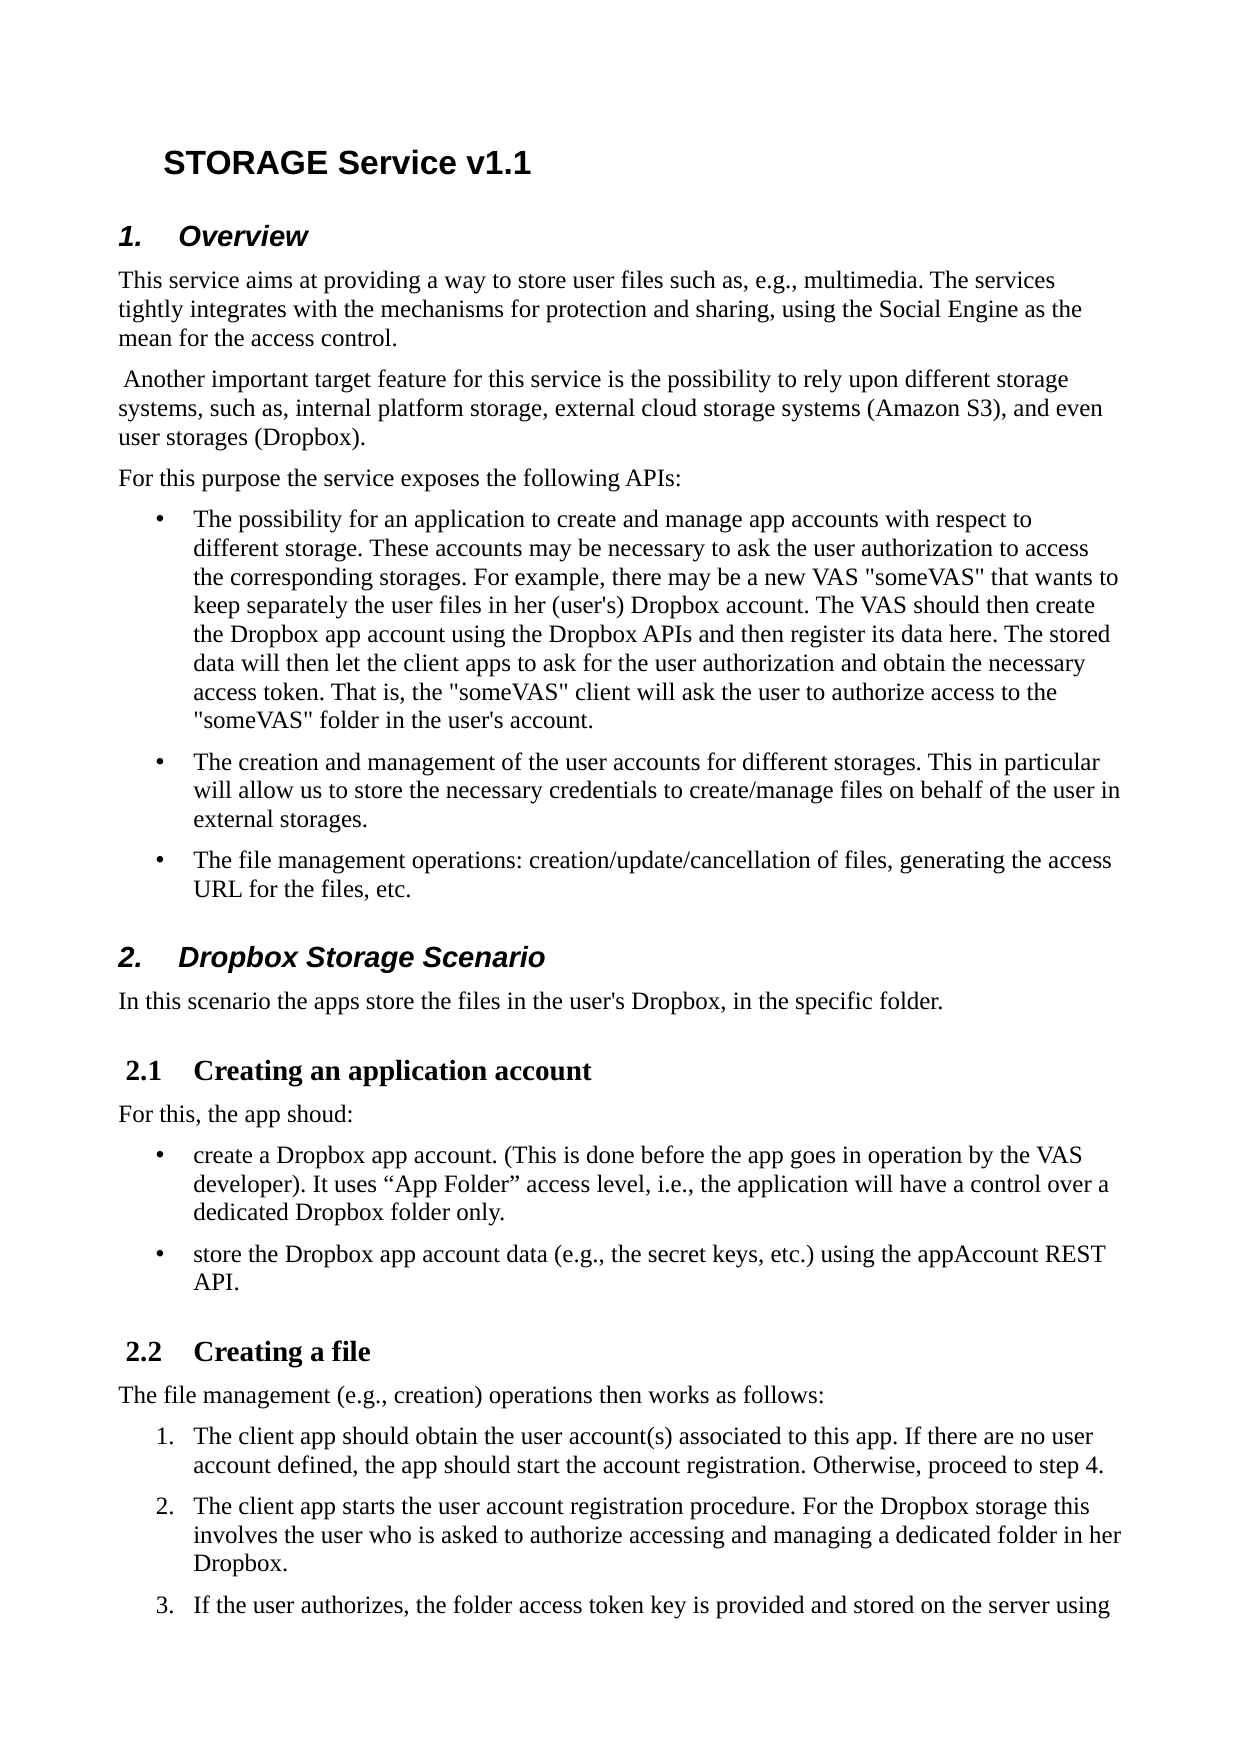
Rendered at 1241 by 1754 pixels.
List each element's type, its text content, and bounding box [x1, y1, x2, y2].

text In this scenario the apps store the files in the user's Dropbox, in the specific folder. [118, 986, 1122, 1015]
text Another important target feature for this service is the possibility to rely upon different storage systems, such as, internal platform storage, external cloud storage systems (Amazon S3), and even user storages (Dropbox). [118, 364, 1122, 450]
text This service aims at providing a way to store user files such as, e.g., multimedia. The services tightly integrates with the mechanisms for protection and sharing, using the Social Engine as the mean for the access control. [118, 265, 1122, 352]
list store the Dropbox app account data (e.g., the secret keys, etc.) using the appAccount REST API. [156, 1239, 1122, 1296]
subtitle Creating an application account [118, 1053, 1122, 1086]
list create a Dropbox app account. (This is done before the app goes in operation by the VAS developer). It uses “App Folder” access level, i.e., the application will have a control over a dedicated Dropbox folder only. [156, 1140, 1122, 1226]
text For this purpose the service exposes the following APIs: [118, 463, 1122, 492]
list The client app starts the user account registration procedure. For the Dropbox storage this involves the user who is asked to authorize accessing and managing a dedicated folder in her Dropbox. [156, 1491, 1122, 1577]
subtitle Dropbox Storage Scenario [118, 940, 1122, 974]
list The possibility for an application to create and manage app accounts with respect to different storage. These accounts may be necessary to ask the user authorization to access the corresponding storages. For example, there may be a new VAS "someVAS" that wants to keep separately the user files in her (user's) Dropbox account. The VAS should then create the Dropbox app account using the Dropbox APIs and then register its data here. The stored data will then let the client apps to ask for the user authorization and obtain the necessary access token. That is, the "someVAS" client will ask the user to authorize access to the "someVAS" folder in the user's account. [156, 504, 1122, 734]
list The client app should obtain the user account(s) associated to this app. If there are no user account defined, the app should start the account registration. Otherwise, proceed to step 4. [156, 1421, 1122, 1478]
list The file management operations: creation/update/cancellation of files, generating the access URL for the files, etc. [156, 845, 1122, 903]
subtitle STORAGE Service v1.1 [118, 143, 1122, 182]
text The file management (e.g., creation) operations then works as follows: [118, 1380, 1122, 1408]
subtitle Overview [118, 219, 1122, 253]
subtitle Creating a file [118, 1334, 1122, 1367]
list If the user authorizes, the folder access token key is provided and stored on the server using [156, 1590, 1122, 1618]
text For this, the app shoud: [118, 1099, 1122, 1127]
list The creation and management of the user accounts for different storages. This in particular will allow us to store the necessary credentials to create/manage files on behalf of the user in external storages. [156, 747, 1122, 833]
